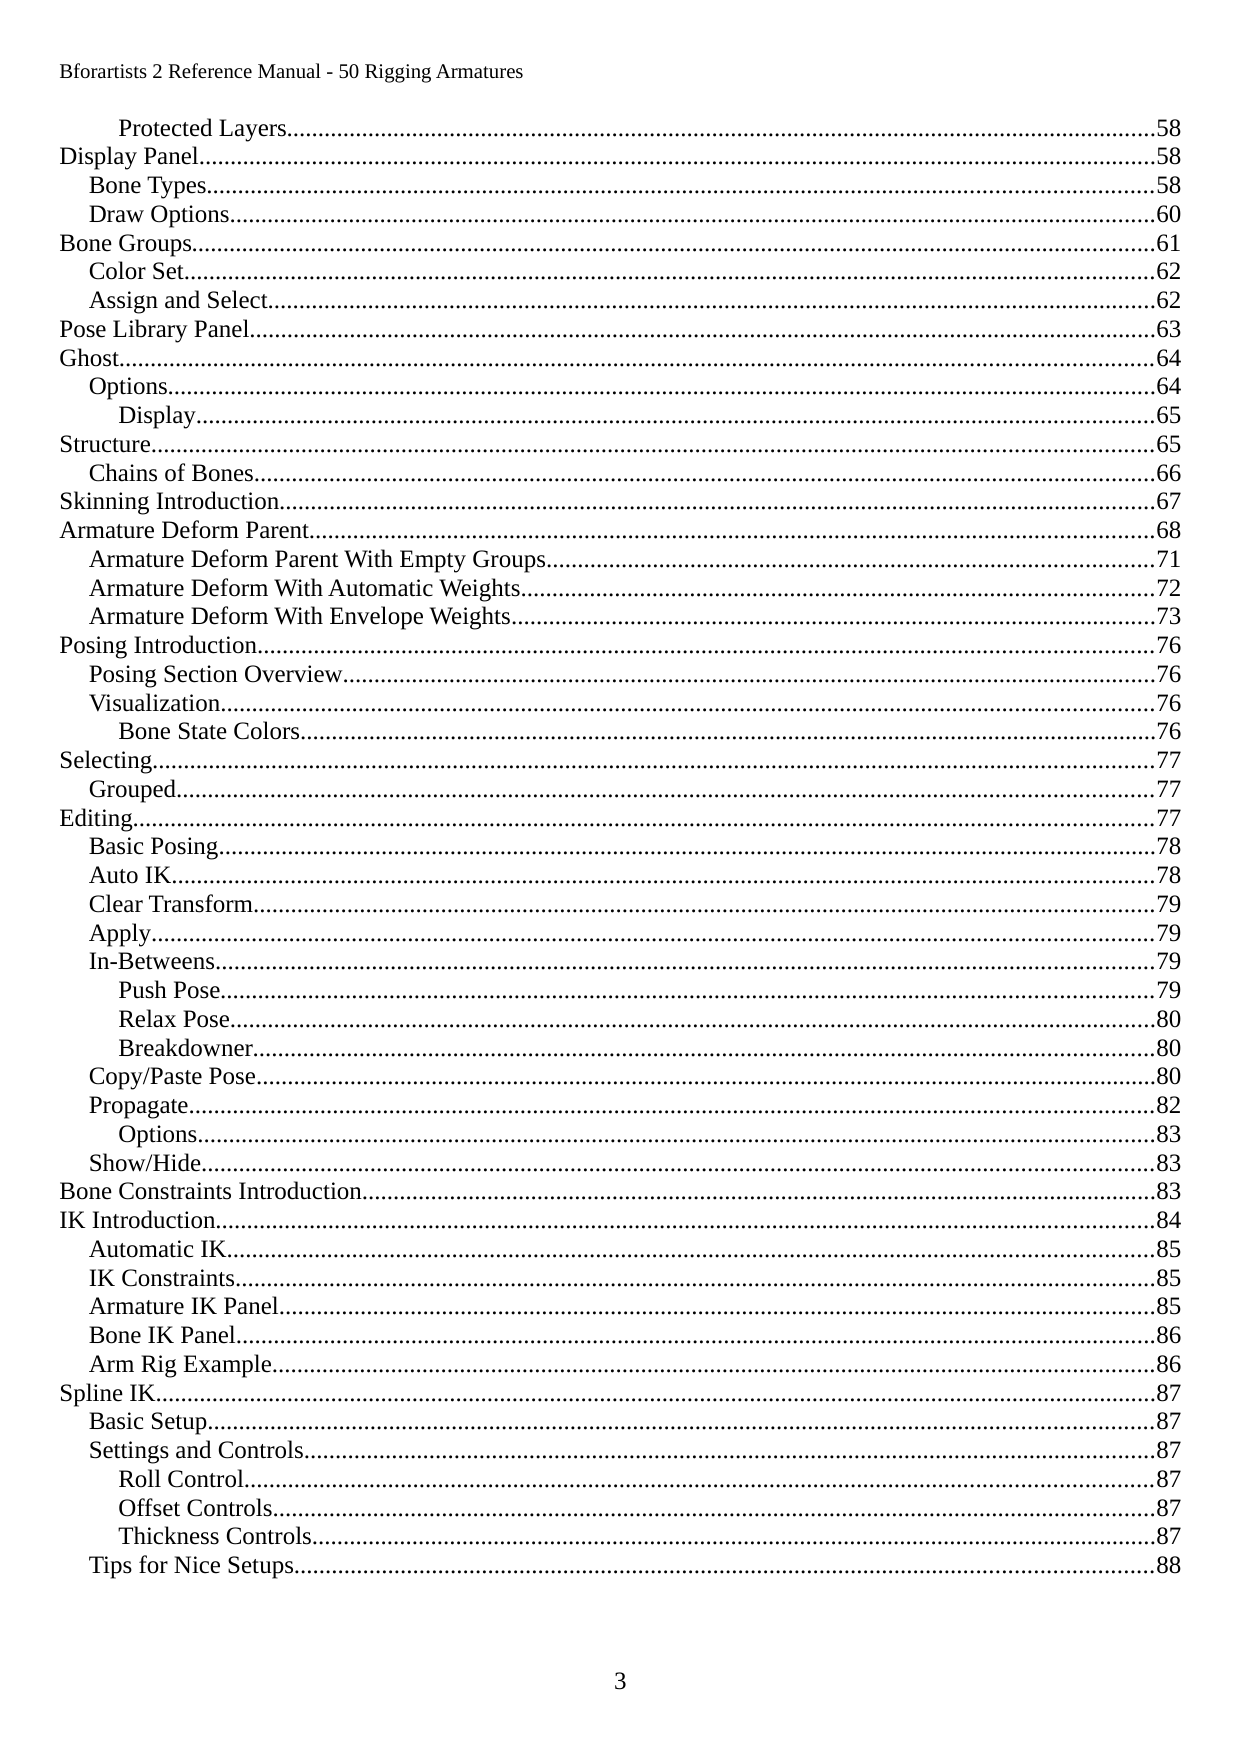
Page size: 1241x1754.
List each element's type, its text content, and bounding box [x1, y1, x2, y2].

text Skinning Introduction 67 [59, 486, 1181, 515]
text IK Constraints 85 [88, 1263, 1181, 1291]
text Grouped 77 [88, 774, 1181, 803]
text Options 64 [88, 371, 1181, 400]
text Bone State Colors 76 [118, 716, 1181, 745]
text Selecting 77 [59, 745, 1181, 774]
text Clear Transform 79 [88, 889, 1181, 918]
text In-Betweens 79 [88, 946, 1181, 975]
text Breakdowner 80 [118, 1033, 1181, 1061]
text Draw Options 60 [88, 199, 1181, 228]
text Assign and Select 62 [88, 285, 1181, 314]
text Automatic IK 85 [88, 1234, 1181, 1263]
text Structure 65 [59, 429, 1181, 458]
text Posing Introduction 76 [59, 630, 1181, 659]
text Push Pose 79 [118, 975, 1181, 1004]
text IK Introduction 84 [59, 1205, 1181, 1234]
text Bone IK Panel 86 [88, 1320, 1181, 1349]
text Basic Posing 78 [88, 831, 1181, 860]
text Show/Hide 83 [88, 1148, 1181, 1176]
text Auto IK 78 [88, 860, 1181, 889]
text Apply 79 [88, 918, 1181, 946]
text Arm Rig Example 86 [88, 1349, 1181, 1378]
text Options 83 [118, 1119, 1181, 1148]
text Color Set 62 [88, 256, 1181, 285]
text Armature Deform With Envelope Weights 73 [88, 601, 1181, 630]
text Bone Groups 61 [59, 228, 1181, 256]
text Armature IK Panel 85 [88, 1291, 1181, 1320]
text Display Panel 58 [59, 141, 1181, 170]
text Display 65 [118, 400, 1181, 429]
text Bone Constraints Introduction 83 [59, 1176, 1181, 1205]
text Posing Section Overview 76 [88, 659, 1181, 688]
text Spline IK 87 [59, 1378, 1181, 1406]
text Armature Deform With Automatic Weights 72 [88, 573, 1181, 601]
text Pose Library Panel 63 [59, 314, 1181, 343]
text Armature Deform Parent With Empty Groups 71 [88, 544, 1181, 573]
text Chains of Bones 66 [88, 458, 1181, 486]
text Visualization 76 [88, 688, 1181, 716]
text Offset Controls 87 [118, 1493, 1181, 1521]
text Tips for Nice Setups 88 [88, 1550, 1181, 1579]
text Propagate 82 [88, 1090, 1181, 1119]
text Armature Deform Parent 68 [59, 515, 1181, 544]
text Editing 77 [59, 803, 1181, 831]
text Copy/Paste Pose 80 [88, 1061, 1181, 1090]
text Basic Setup 87 [88, 1406, 1181, 1435]
text Thickness Controls 87 [118, 1521, 1181, 1550]
text Bone Types 58 [88, 170, 1181, 199]
text Roll Control 87 [118, 1464, 1181, 1493]
text Ghost 64 [59, 343, 1181, 371]
text Protected Layers 58 [118, 113, 1181, 141]
text Settings and Controls 87 [88, 1435, 1181, 1464]
text Relax Pose 80 [118, 1004, 1181, 1033]
